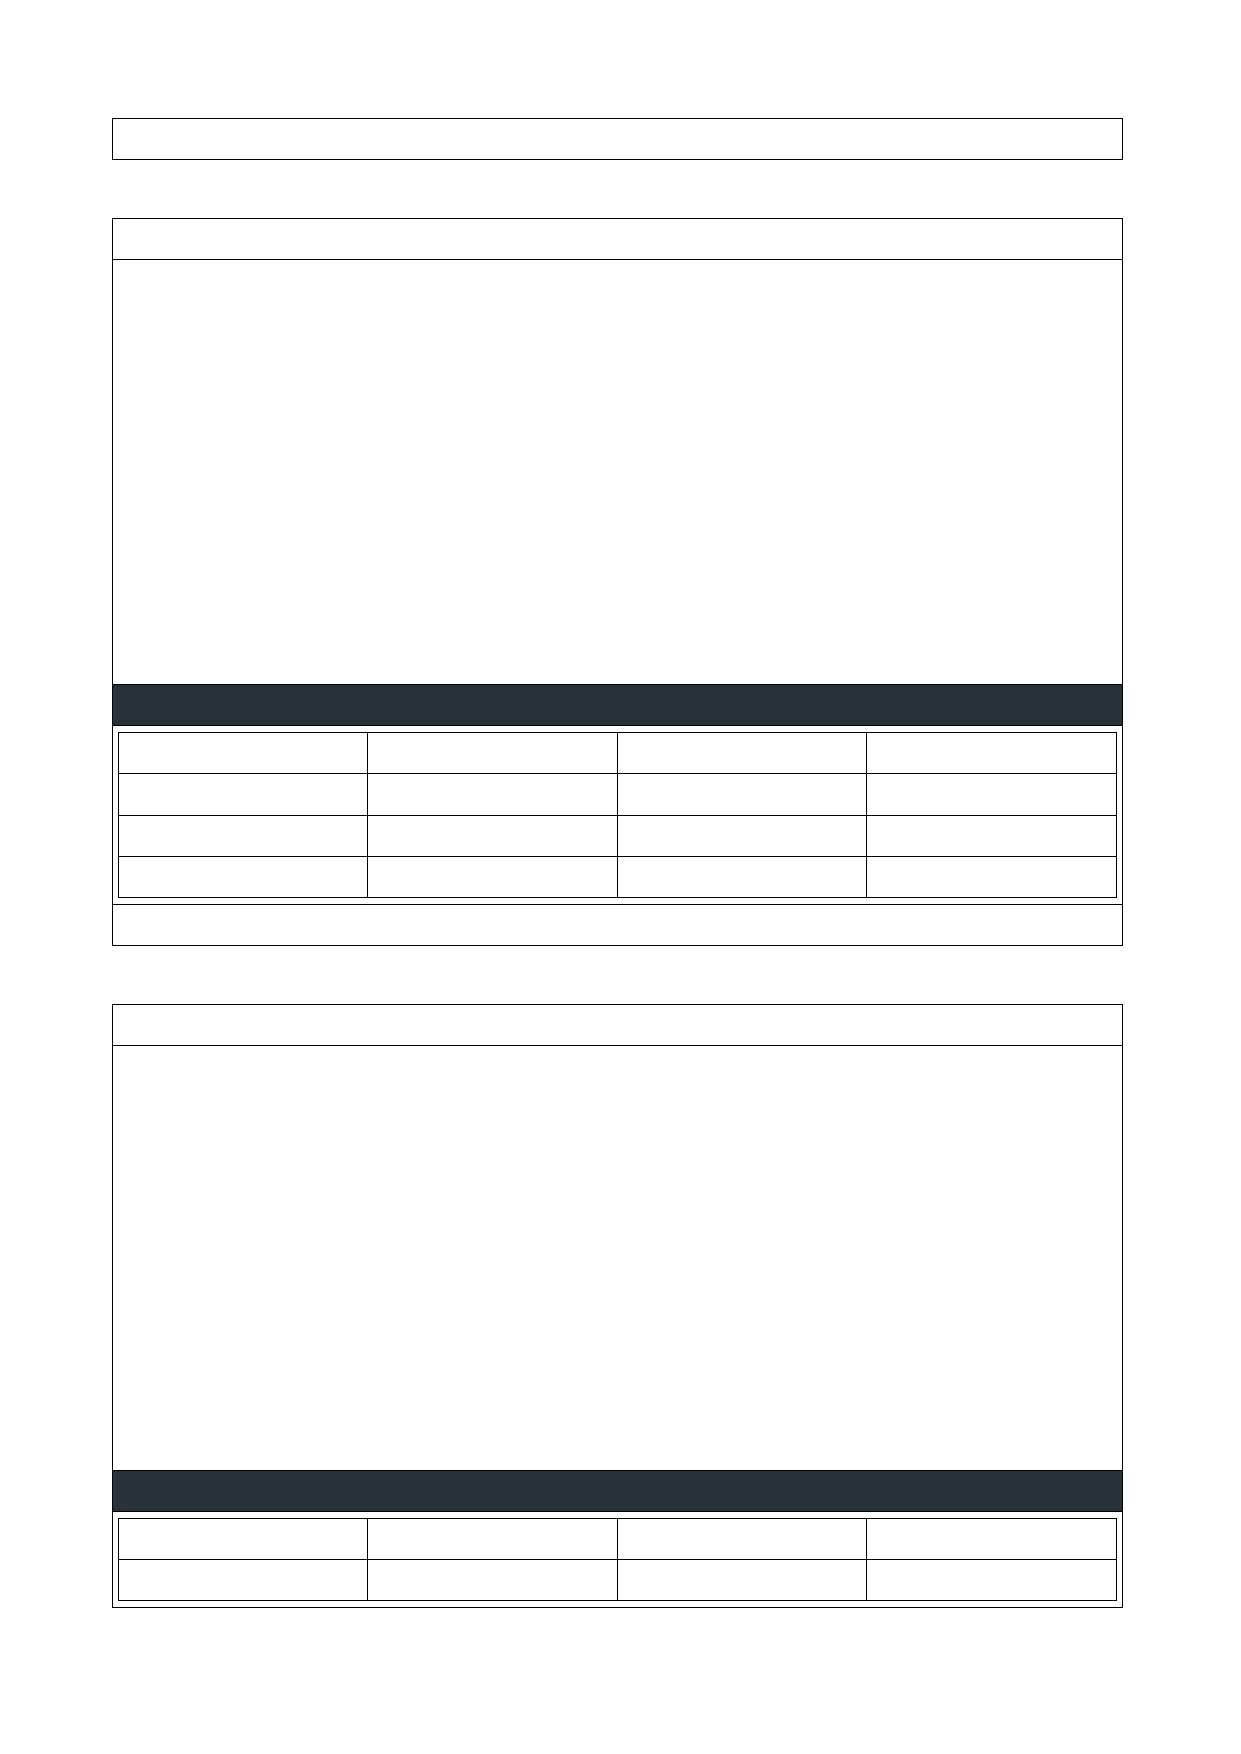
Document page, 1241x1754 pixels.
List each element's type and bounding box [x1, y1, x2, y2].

table_cell [113, 905, 1122, 945]
table_cell [113, 1471, 1122, 1511]
table_header [867, 733, 1116, 773]
table_cell [113, 119, 1122, 159]
table_cell [867, 816, 1116, 856]
table_cell [368, 816, 617, 856]
table_header [119, 733, 367, 773]
table_cell [119, 1560, 367, 1600]
table_cell [618, 857, 866, 897]
table_cell [867, 857, 1116, 897]
table_header [119, 1519, 367, 1559]
table_header [113, 1005, 1122, 1045]
table_header [368, 1519, 617, 1559]
table_cell [113, 1512, 1122, 1607]
table_cell [867, 1560, 1116, 1600]
table_header [368, 733, 617, 773]
table_header [113, 219, 1122, 259]
table_header [618, 1519, 866, 1559]
table_cell [113, 1046, 1122, 1470]
table_header [618, 733, 866, 773]
table_cell [618, 1560, 866, 1600]
table_cell [113, 260, 1122, 684]
table_cell [119, 857, 367, 897]
table_cell [368, 1560, 617, 1600]
table_cell [113, 685, 1122, 725]
table_cell [618, 774, 866, 814]
table_header [867, 1519, 1116, 1559]
table_cell [618, 816, 866, 856]
table_cell [368, 857, 617, 897]
table_cell [113, 726, 1122, 904]
table_cell [368, 774, 617, 814]
table_cell [119, 774, 367, 814]
table_cell [867, 774, 1116, 814]
table_cell [119, 816, 367, 856]
